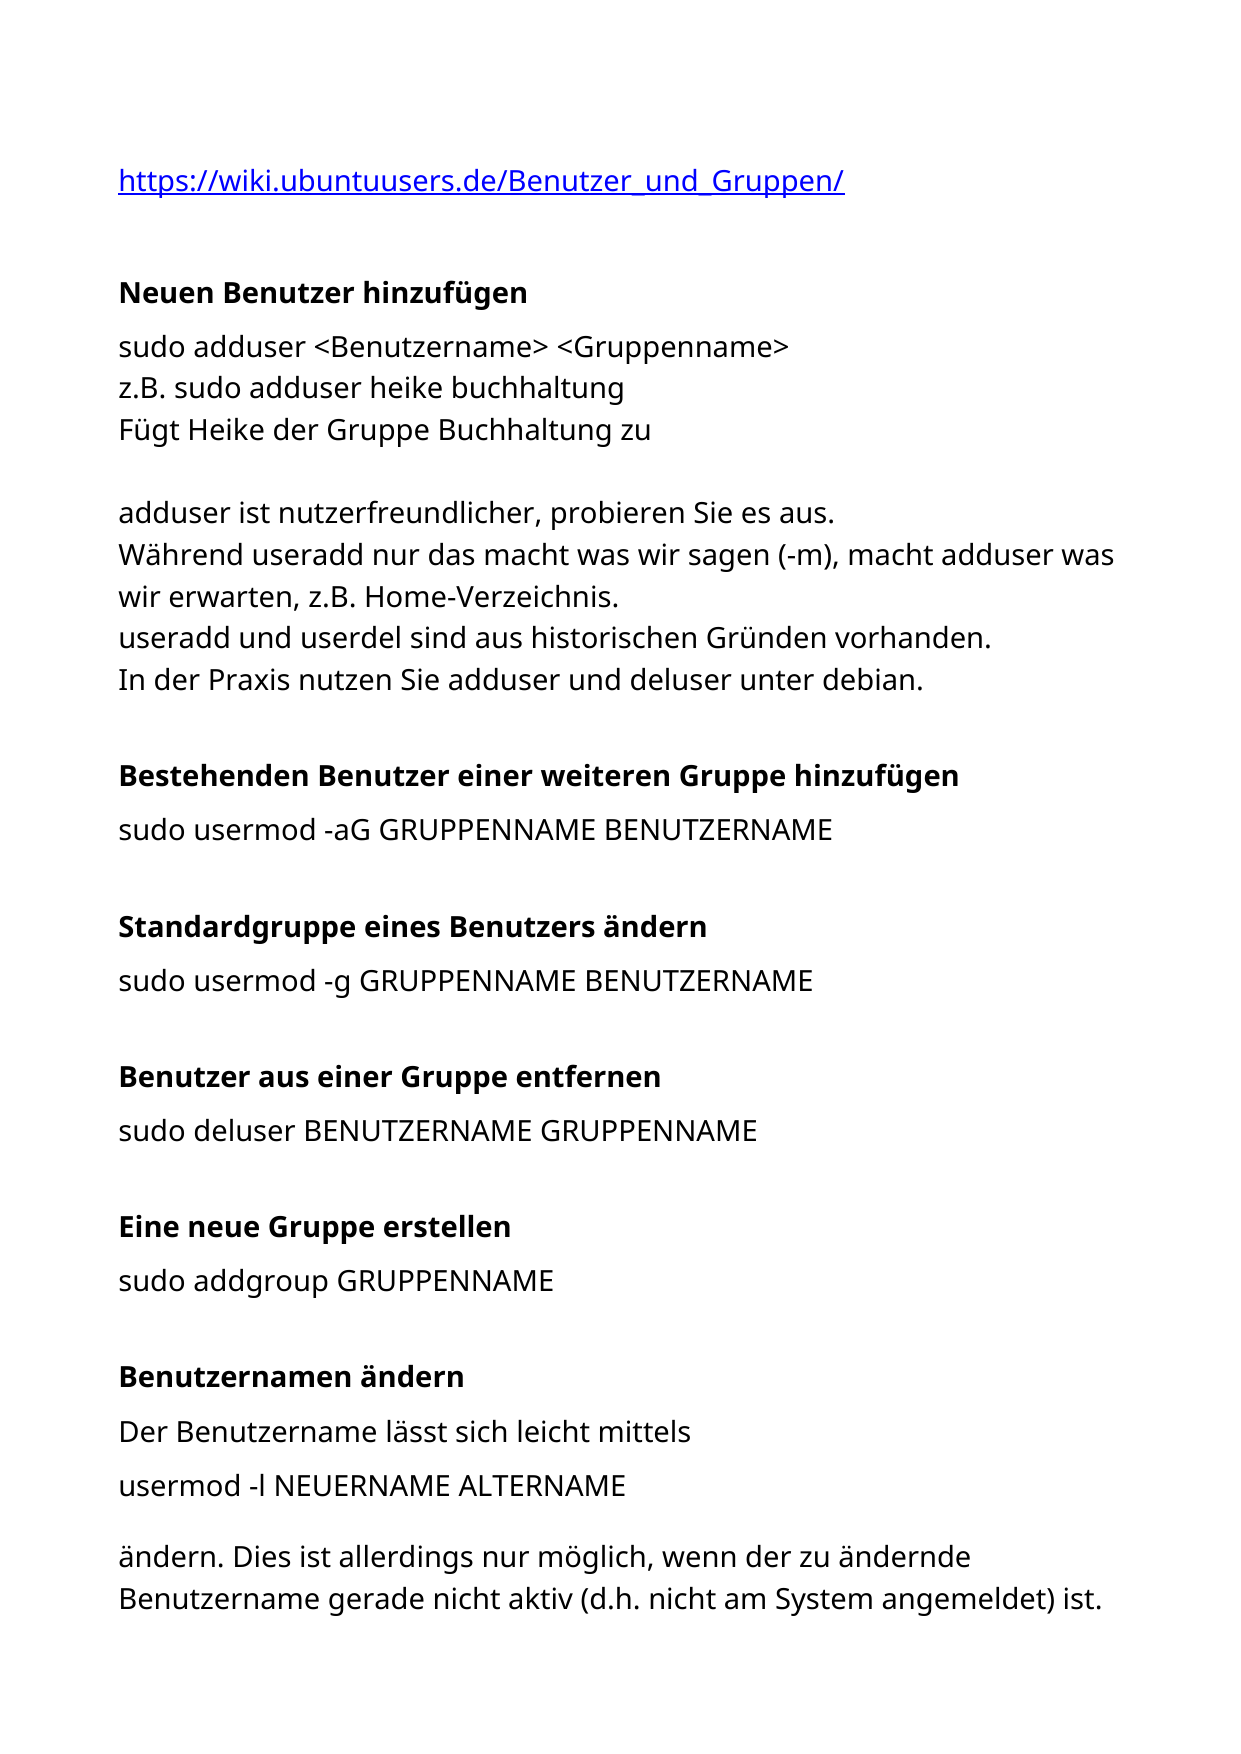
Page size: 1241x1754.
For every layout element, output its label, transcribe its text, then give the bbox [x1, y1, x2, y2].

text sudo deluser BENUTZERNAME GRUPPENNAME [118, 1110, 1122, 1150]
text Eine neue Gruppe erstellen [118, 1206, 1122, 1246]
text Standardgruppe eines Benutzers ändern [118, 906, 1122, 946]
text Der Benutzername lässt sich leicht mittels [118, 1411, 1122, 1451]
text Bestehenden Benutzer einer weiteren Gruppe hinzufügen [118, 756, 1122, 795]
text Benutzernamen ändern [118, 1357, 1122, 1396]
text Neuen Benutzer hinzufügen [118, 272, 1122, 312]
text sudo usermod -g GRUPPENNAME BENUTZERNAME [118, 960, 1122, 1000]
text usermod -l NEUERNAME ALTERNAME [118, 1465, 1122, 1505]
text Benutzer aus einer Gruppe entfernen [118, 1056, 1122, 1096]
text sudo addgroup GRUPPENNAME [118, 1261, 1122, 1300]
text ändern. Dies ist allerdings nur möglich, wenn der zu ändernde Benutzername gerade nicht aktiv (d.h. nicht am System angemeldet) ist. [118, 1536, 1122, 1618]
text sudo usermod -aG GRUPPENNAME BENUTZERNAME [118, 810, 1122, 849]
text sudo adduser <Benutzername> <Gruppenname> z.B. sudo adduser heike buchhaltung Fügt Heike der Gruppe Buchhaltung zu adduser ist nutzerfreundlicher, probieren Sie es aus. Während useradd nur das macht was wir sagen (-m), macht adduser was wir erwarten, z.B. Home-Verzeichnis. useradd und userdel sind aus historischen Gründen vorhanden. In der Praxis nutzen Sie adduser und deluser unter debian. [118, 326, 1122, 699]
text https://wiki.ubuntuusers.de/Benutzer_und_Gruppen/ [118, 118, 1122, 229]
